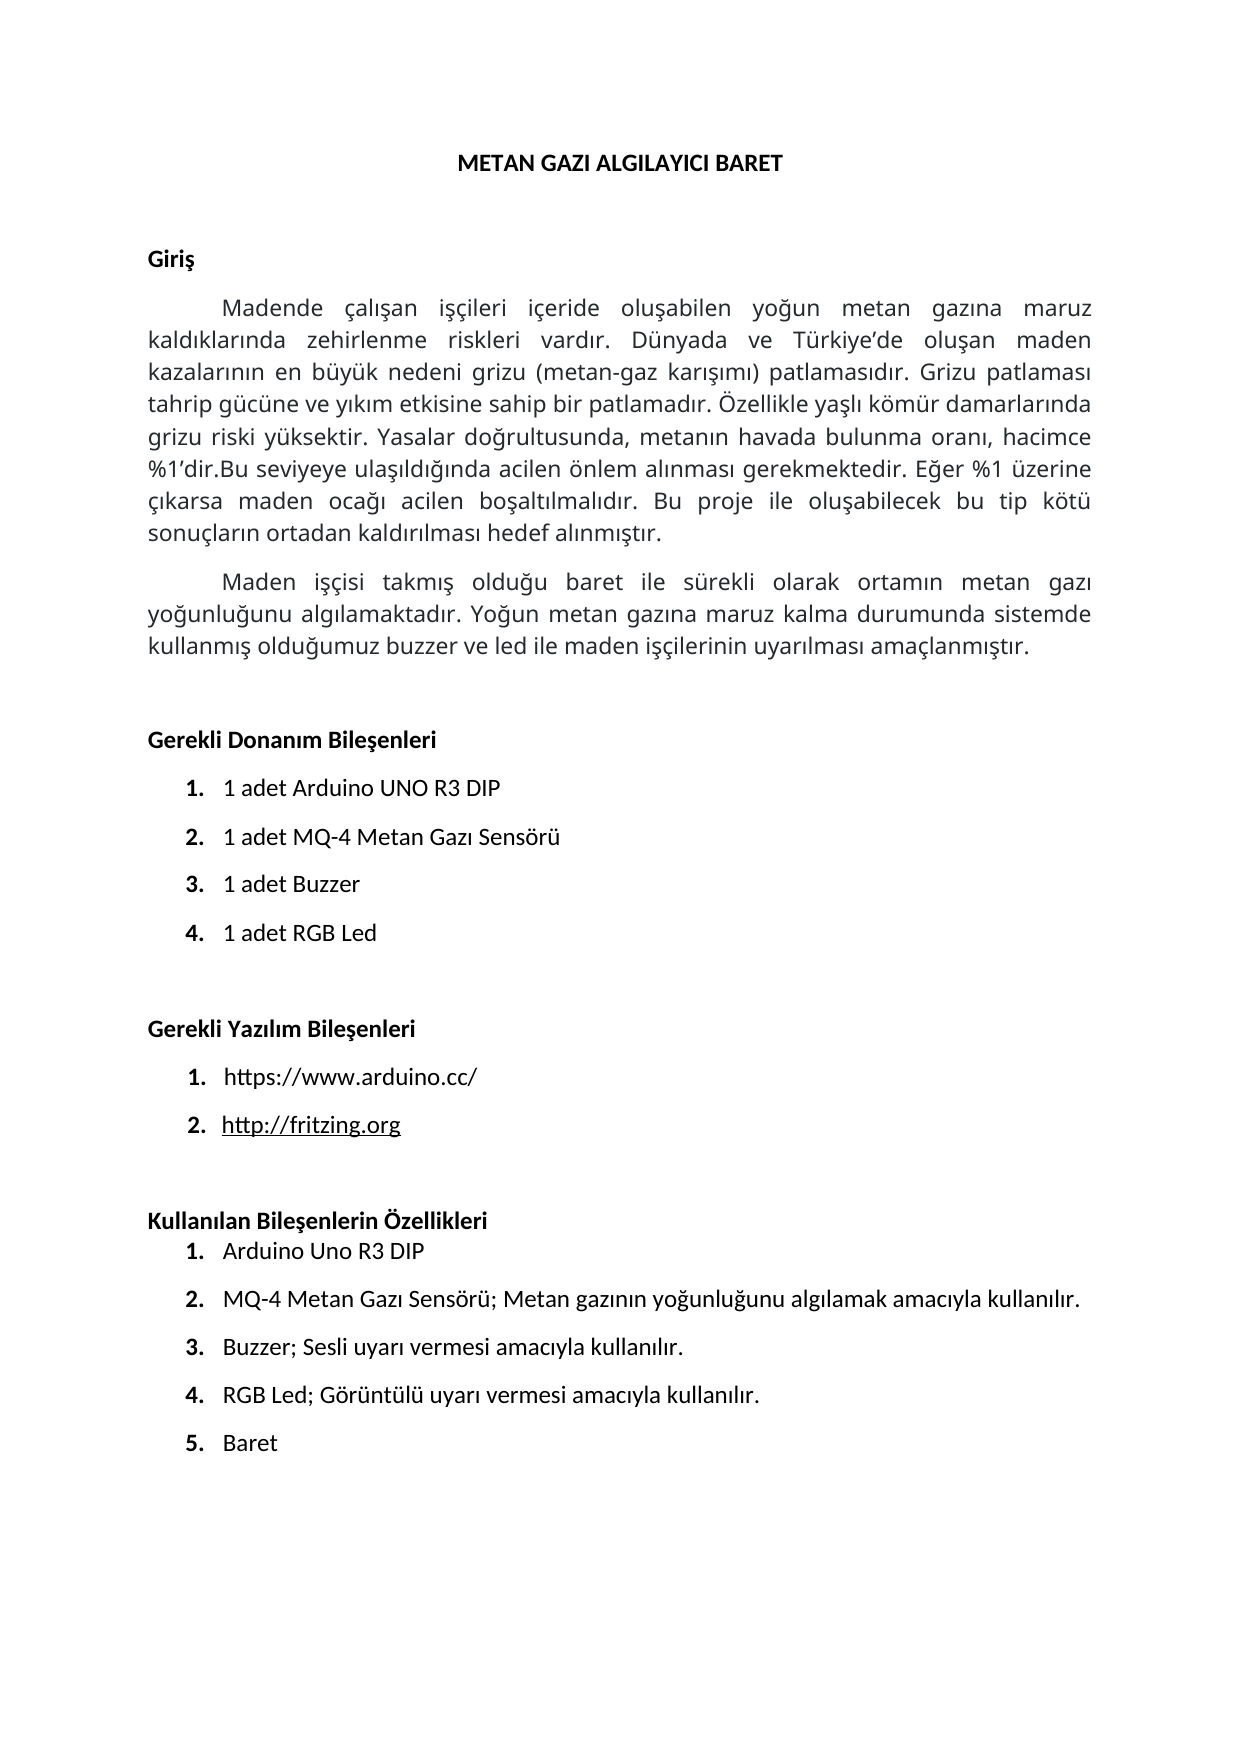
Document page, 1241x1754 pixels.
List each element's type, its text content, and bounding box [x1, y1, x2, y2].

text 1. https://www.arduino.cc/ [148, 1061, 1093, 1091]
text Giriş [148, 244, 1093, 274]
list 1 adet Arduino UNO R3 DIP [185, 773, 1093, 803]
list 1 adet MQ-4 Metan Gazı Sensörü [185, 821, 1093, 851]
text Kullanılan Bileşenlerin Özellikleri [148, 1205, 1093, 1235]
text 2. http://fritzing.org [148, 1109, 1093, 1139]
list 1 adet Buzzer [185, 869, 1093, 899]
list Buzzer; Sesli uyarı vermesi amacıyla kullanılır. [185, 1331, 1093, 1362]
text Madende çalışan işçileri içeride oluşabilen yoğun metan gazına maruz kaldıklarında zehirlenme riskleri vardır. Dünyada ve Türkiye’de oluşan maden kazalarının en büyük nedeni grizu (metan-gaz karışımı) patlamasıdır. Grizu patlaması tahrip gücüne ve yıkım etkisine sahip bir patlamadır. Özellikle yaşlı kömür damarlarında grizu riski yüksektir. Yasalar doğrultusunda, metanın havada bulunma oranı, hacimce %1’dir.Bu seviyeye ulaşıldığında acilen önlem alınması gerekmektedir. Eğer %1 üzerine çıkarsa maden ocağı acilen boşaltılmalıdır. Bu proje ile oluşabilecek bu tip kötü sonuçların ortadan kaldırılması hedef alınmıştır. [148, 292, 1093, 548]
list Baret [185, 1427, 1093, 1458]
text Gerekli Donanım Bileşenleri [148, 724, 1093, 755]
list RGB Led; Görüntülü uyarı vermesi amacıyla kullanılır. [185, 1379, 1093, 1410]
text METAN GAZI ALGILAYICI BARET [148, 148, 1093, 178]
list 1 adet RGB Led [185, 917, 1093, 947]
text Gerekli Yazılım Bileşenleri [148, 1013, 1093, 1043]
list MQ-4 Metan Gazı Sensörü; Metan gazının yoğunluğunu algılamak amacıyla kullanılır. [185, 1283, 1093, 1314]
list Arduino Uno R3 DIP [185, 1235, 1093, 1266]
text Maden işçisi takmış olduğu baret ile sürekli olarak ortamın metan gazı yoğunluğunu algılamaktadır. Yoğun metan gazına maruz kalma durumunda sistemde kullanmış olduğumuz buzzer ve led ile maden işçilerinin uyarılması amaçlanmıştır. [148, 566, 1093, 661]
